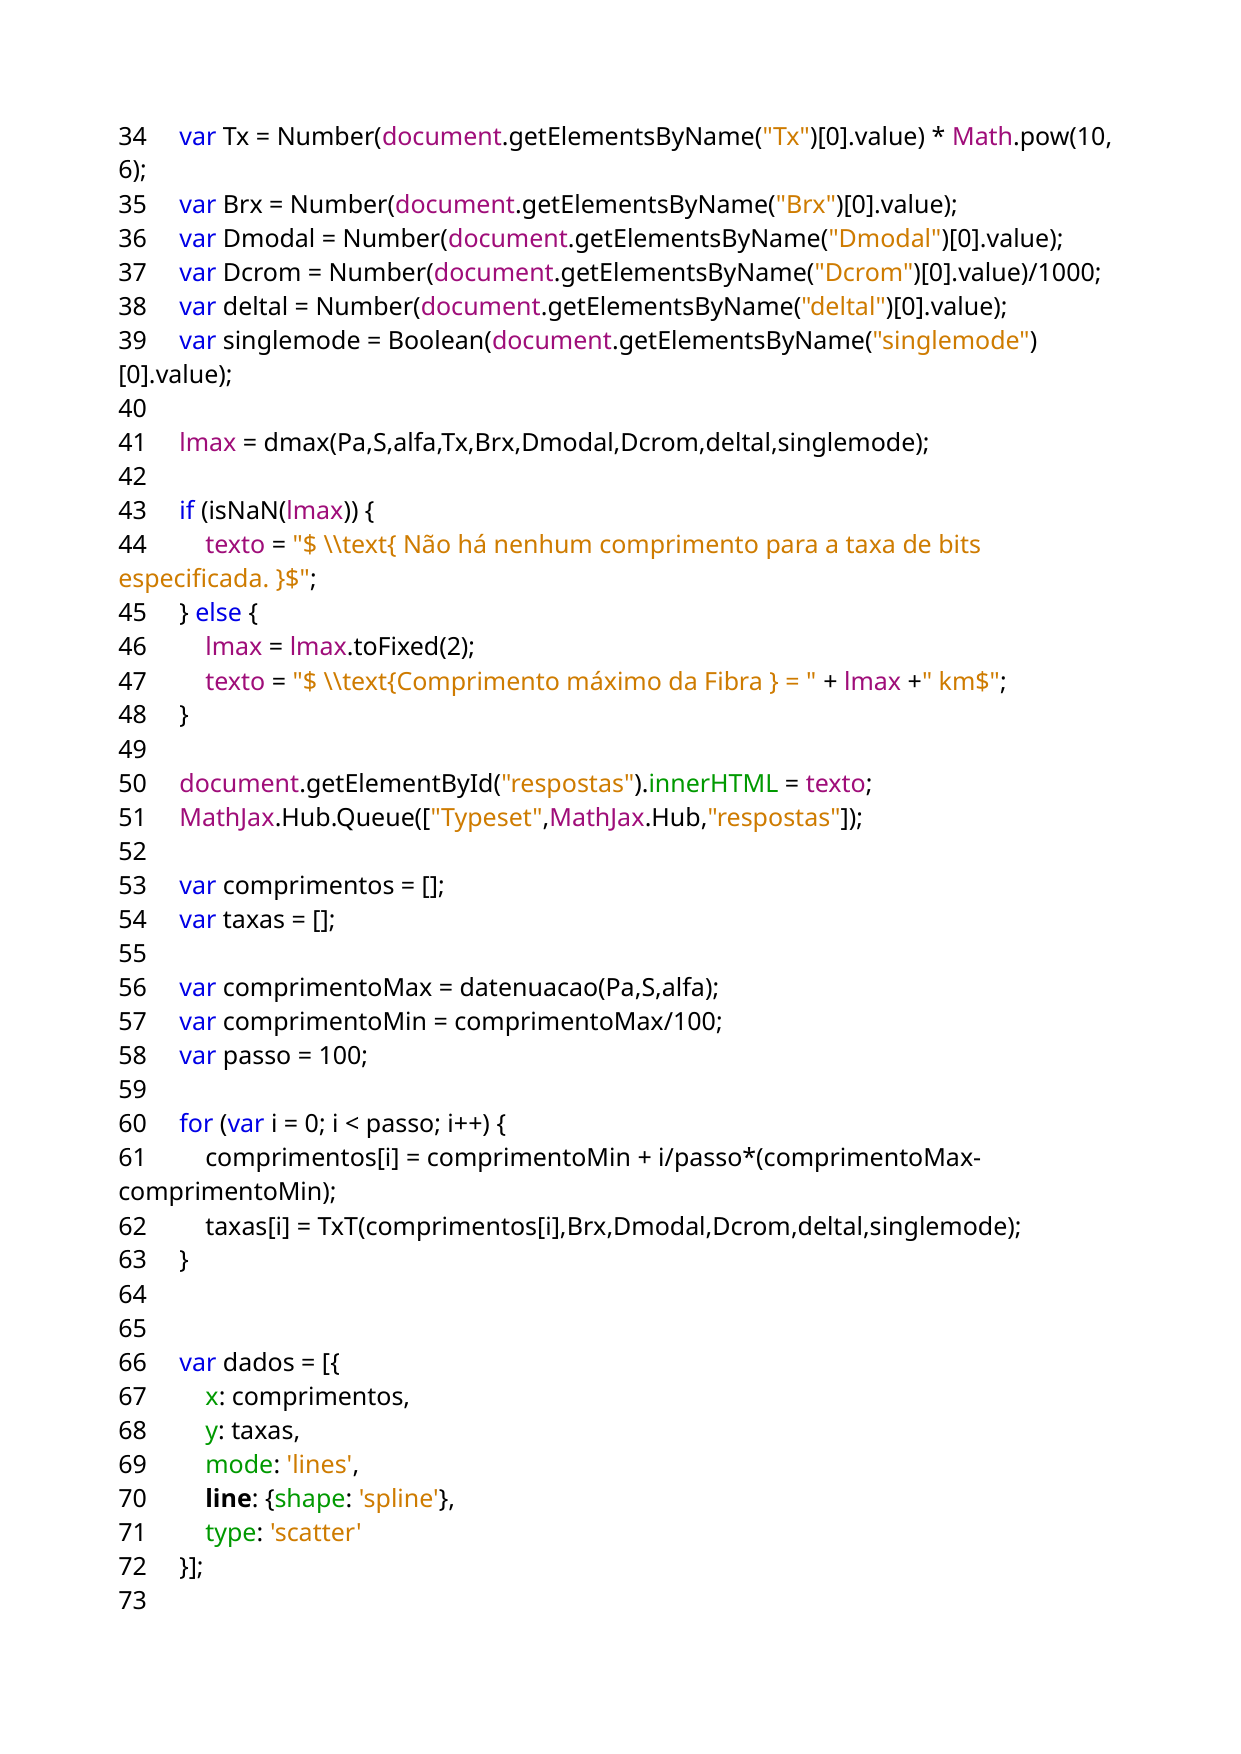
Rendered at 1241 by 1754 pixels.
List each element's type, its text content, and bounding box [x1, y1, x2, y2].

text 56 var comprimentoMax = datenuacao(Pa,S,alfa); [118, 970, 1122, 1004]
text 36 var Dmodal = Number(document.getElementsByName("Dmodal")[0].value); [118, 220, 1122, 254]
text 70 line: {shape: 'spline'}, [118, 1481, 1122, 1515]
text 67 x: comprimentos, [118, 1378, 1122, 1412]
text 47 texto = "$ \\text{Comprimento máximo da Fibra } = " + lmax +" km$"; [118, 663, 1122, 697]
text 44 texto = "$ \\text{ Não há nenhum comprimento para a taxa de bits especificada. }$"; [118, 527, 1122, 595]
text 51 MathJax.Hub.Queue(["Typeset",MathJax.Hub,"respostas"]); [118, 799, 1122, 833]
text 42 [118, 459, 1122, 493]
text 57 var comprimentoMin = comprimentoMax/100; [118, 1004, 1122, 1038]
text 53 var comprimentos = []; [118, 867, 1122, 902]
text 62 taxas[i] = TxT(comprimentos[i],Brx,Dmodal,Dcrom,deltal,singlemode); [118, 1208, 1122, 1242]
text 58 var passo = 100; [118, 1038, 1122, 1072]
text 59 [118, 1072, 1122, 1106]
text 65 [118, 1310, 1122, 1344]
text 64 [118, 1276, 1122, 1310]
text 43 if (isNaN(lmax)) { [118, 493, 1122, 527]
text 61 comprimentos[i] = comprimentoMin + i/passo*(comprimentoMax-comprimentoMin); [118, 1140, 1122, 1208]
text 49 [118, 731, 1122, 765]
text 60 for (var i = 0; i < passo; i++) { [118, 1106, 1122, 1140]
text 69 mode: 'lines', [118, 1447, 1122, 1481]
text 68 y: taxas, [118, 1412, 1122, 1447]
text 54 var taxas = []; [118, 902, 1122, 936]
text 38 var deltal = Number(document.getElementsByName("deltal")[0].value); [118, 288, 1122, 322]
text 48 } [118, 697, 1122, 731]
text 73 [118, 1583, 1122, 1617]
text 46 lmax = lmax.toFixed(2); [118, 629, 1122, 663]
text 71 type: 'scatter' [118, 1515, 1122, 1549]
text 35 var Brx = Number(document.getElementsByName("Brx")[0].value); [118, 186, 1122, 220]
text 45 } else { [118, 595, 1122, 629]
text 50 document.getElementById("respostas").innerHTML = texto; [118, 765, 1122, 799]
text 72 }]; [118, 1549, 1122, 1583]
text 41 lmax = dmax(Pa,S,alfa,Tx,Brx,Dmodal,Dcrom,deltal,singlemode); [118, 425, 1122, 459]
text 55 [118, 936, 1122, 970]
text 40 [118, 391, 1122, 425]
text 34 var Tx = Number(document.getElementsByName("Tx")[0].value) * Math.pow(10, 6); [118, 118, 1122, 186]
text 37 var Dcrom = Number(document.getElementsByName("Dcrom")[0].value)/1000; [118, 254, 1122, 288]
text 66 var dados = [{ [118, 1344, 1122, 1378]
text 63 } [118, 1242, 1122, 1276]
text 52 [118, 833, 1122, 867]
text 39 var singlemode = Boolean(document.getElementsByName("singlemode")[0].value); [118, 322, 1122, 391]
